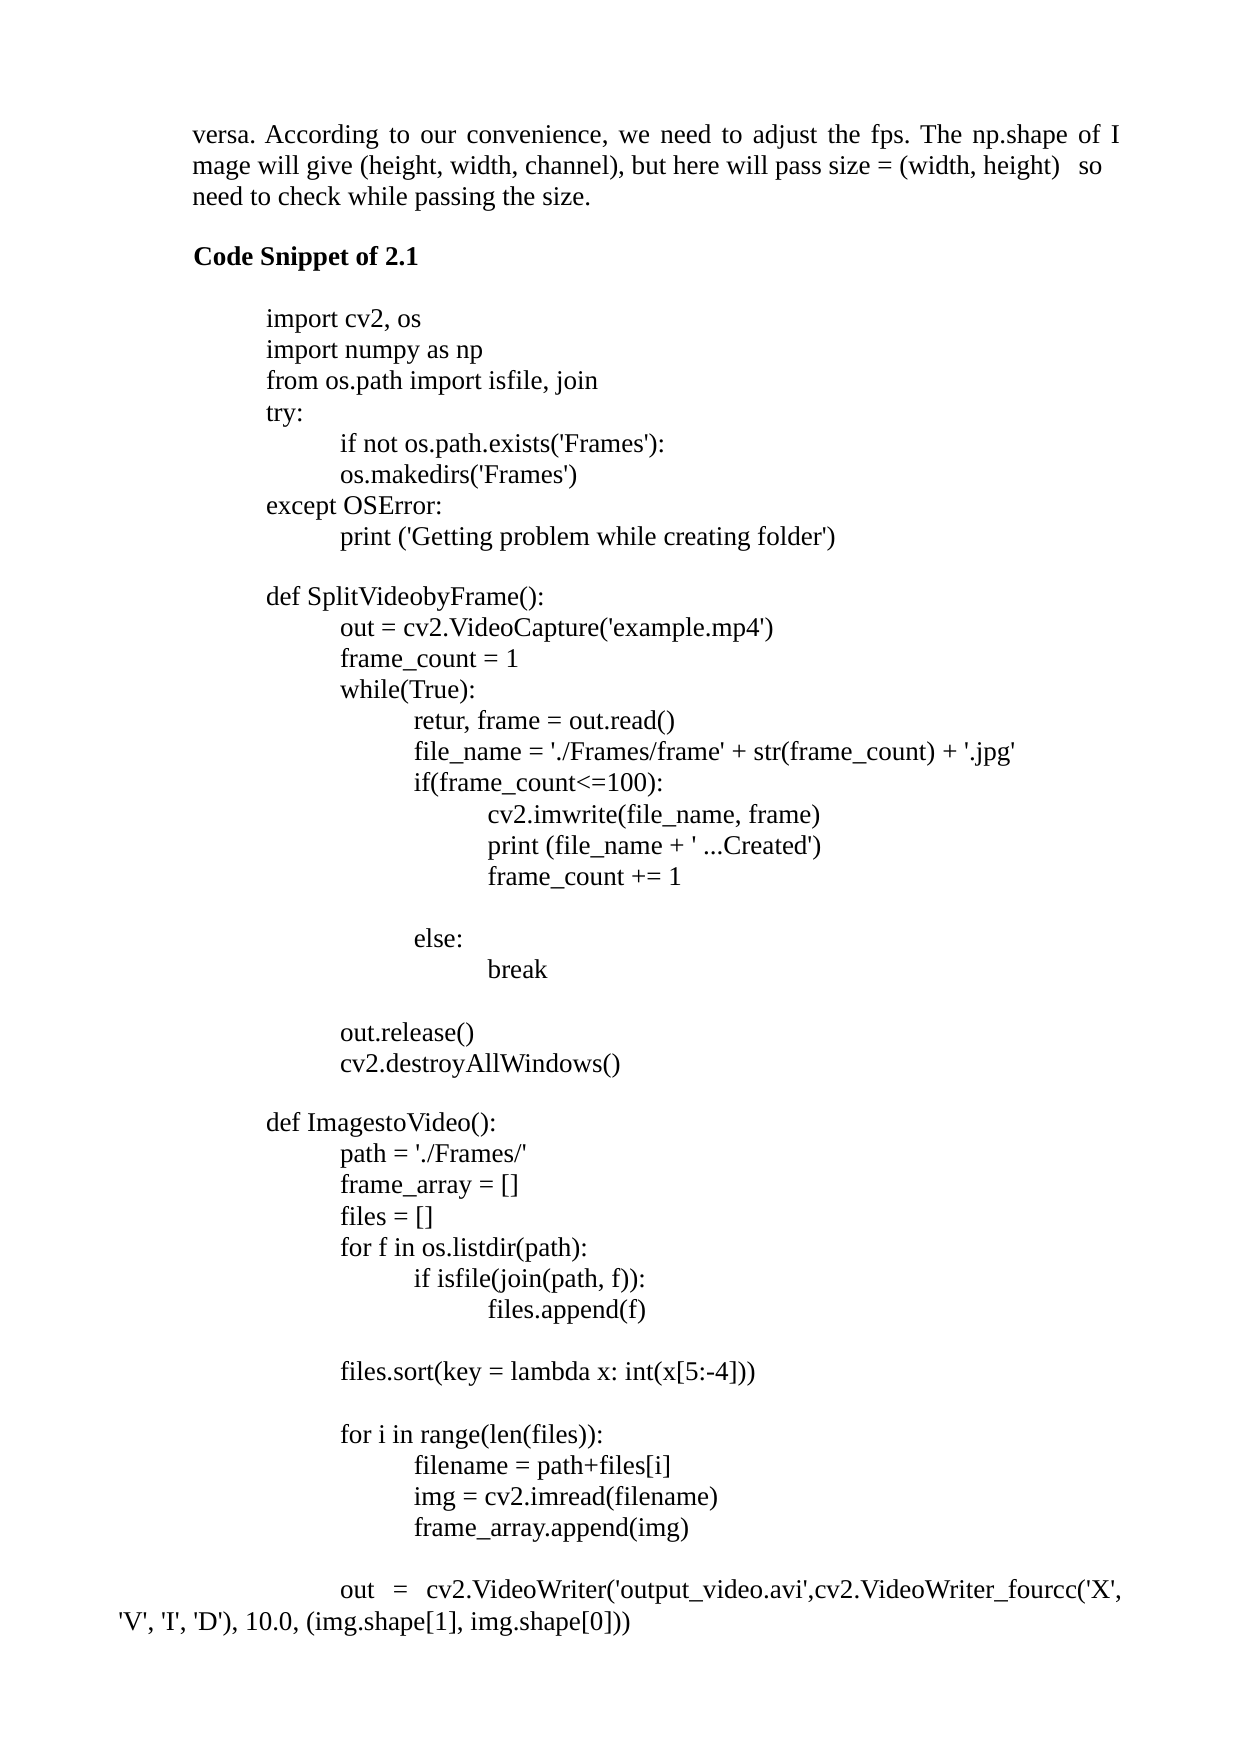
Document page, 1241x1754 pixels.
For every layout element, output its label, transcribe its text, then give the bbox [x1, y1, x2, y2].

text print (file_name + ' ...Created') [118, 829, 1122, 860]
text break [118, 953, 1122, 984]
text frame_array.append(img) [118, 1511, 1122, 1542]
text while(True): [118, 673, 1122, 704]
text if isfile(join(path, f)): [118, 1262, 1122, 1293]
text file_name = './Frames/frame' + str(frame_count) + '.jpg' [118, 735, 1122, 767]
text if not os.path.exists('Frames'): [118, 427, 1122, 458]
text os.makedirs('Frames') [118, 458, 1122, 489]
text import cv2, os [118, 302, 1122, 333]
text if(frame_count<=100): [118, 767, 1122, 798]
text files = [] [118, 1200, 1122, 1231]
text for f in os.listdir(path): [118, 1231, 1122, 1262]
text files.append(f) [118, 1293, 1122, 1324]
text import numpy as np [118, 333, 1122, 364]
text out = cv2.VideoCapture('example.mp4') [118, 611, 1122, 642]
list Code Snippet of 2.1 [156, 240, 1122, 271]
text retur, frame = out.read() [118, 704, 1122, 735]
text files.sort(key = lambda x: int(x[5:-4])) [118, 1356, 1122, 1387]
text path = './Frames/' [118, 1137, 1122, 1169]
text filename = path+files[i] [118, 1449, 1122, 1480]
text try: [118, 396, 1122, 427]
text img = cv2.imread(filename) [118, 1480, 1122, 1511]
text for i in range(len(files)): [118, 1418, 1122, 1449]
text versa. According to our convenience, we need to adjust the fps. The np.shape of I mage will give (height, width, channel), but here will pass size = (width, height) so need to check while passing the size. [118, 118, 1122, 212]
text cv2.imwrite(file_name, frame) [118, 798, 1122, 829]
text frame_array = [] [118, 1169, 1122, 1200]
text except OSError: [118, 489, 1122, 520]
text frame_count += 1 [118, 860, 1122, 891]
text def ImagestoVideo(): [118, 1106, 1122, 1137]
text def SplitVideobyFrame(): [118, 580, 1122, 611]
text print ('Getting problem while creating folder') [118, 520, 1122, 551]
text frame_count = 1 [118, 642, 1122, 673]
text out.release() [118, 1016, 1122, 1047]
text cv2.destroyAllWindows() [118, 1047, 1122, 1078]
text from os.path import isfile, join [118, 364, 1122, 396]
text else: [118, 922, 1122, 953]
text out = cv2.VideoWriter('output_video.avi',cv2.VideoWriter_fourcc('X', 'V', 'I', 'D'), 10.0, (img.shape[1], img.shape[0])) [118, 1573, 1122, 1636]
